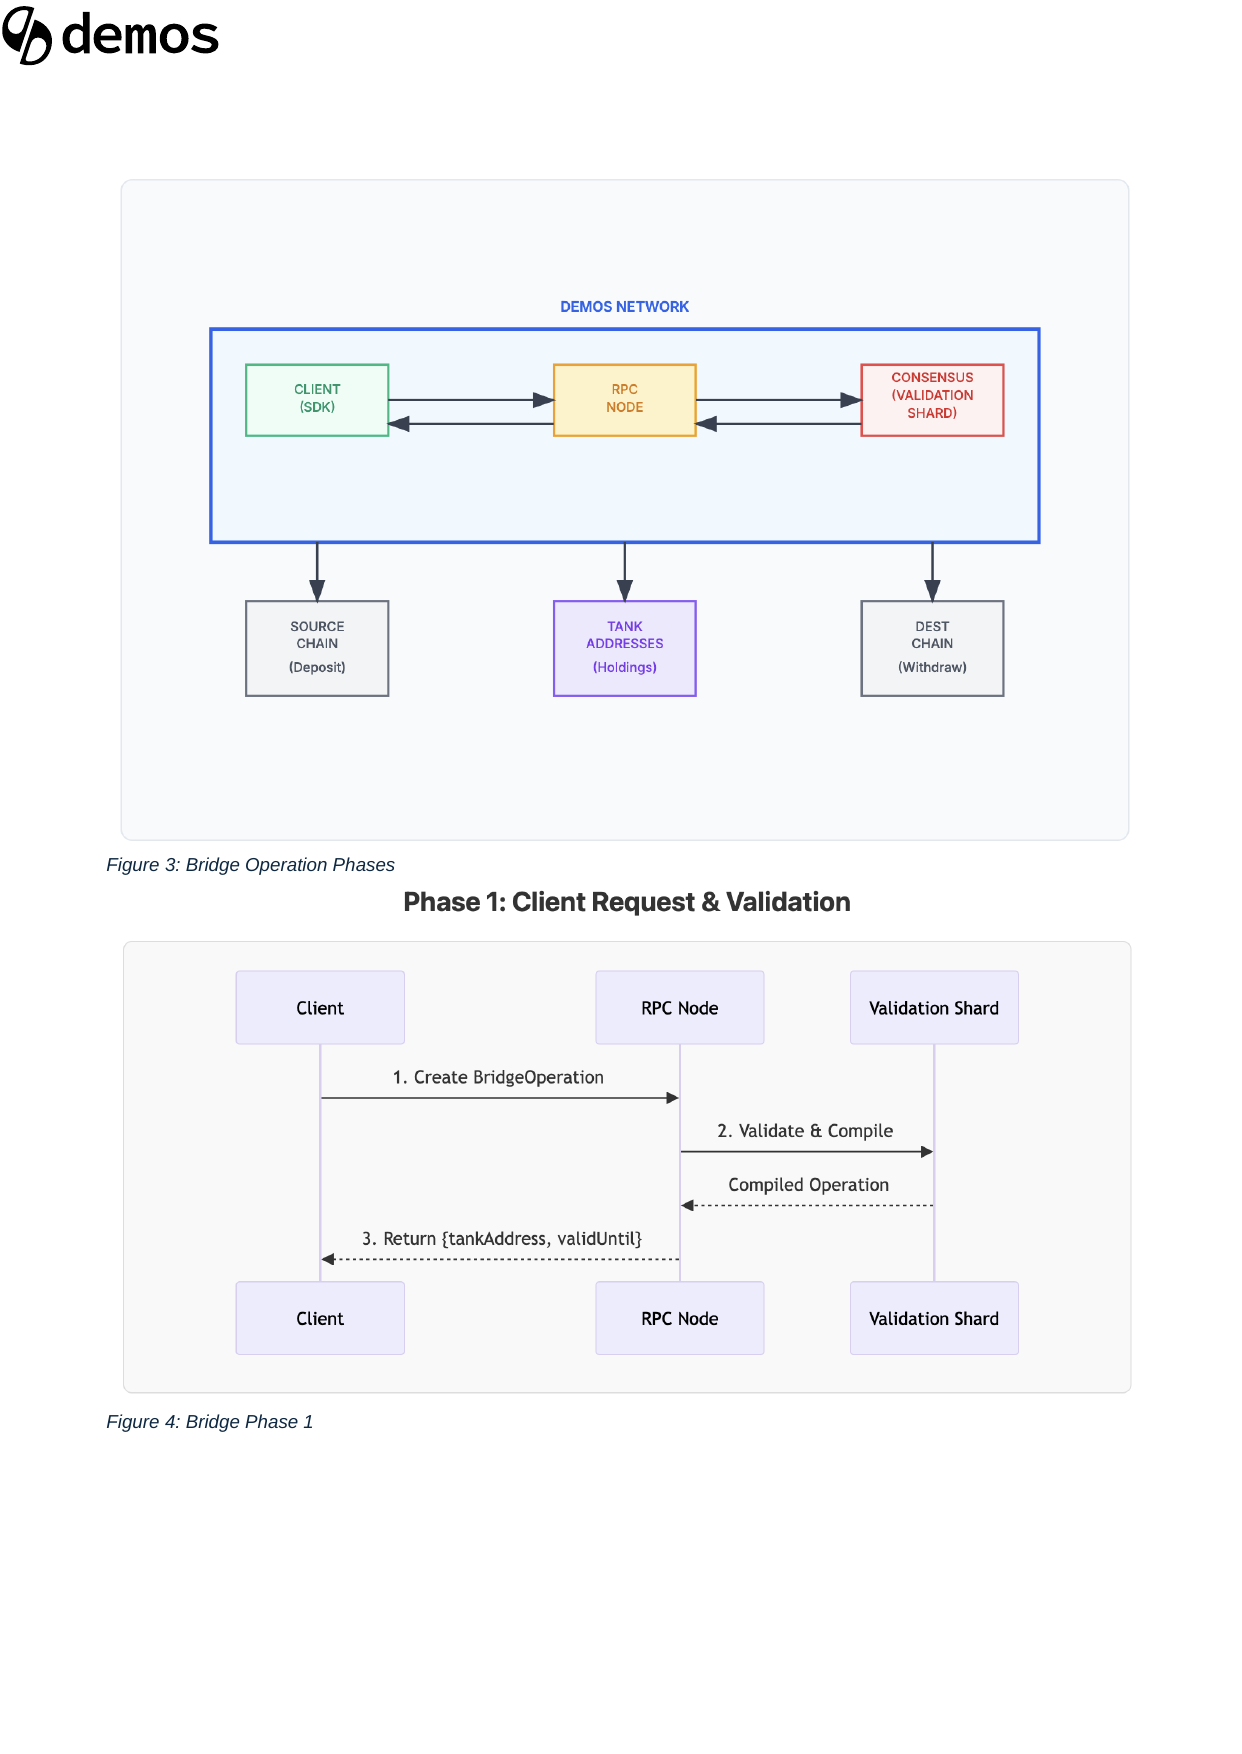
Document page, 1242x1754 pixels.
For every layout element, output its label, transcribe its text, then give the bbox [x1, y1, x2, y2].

text Figure 3: Bridge Operation Phases [106, 854, 1146, 875]
picture [106, 163, 1147, 854]
text Figure 4: Bridge Phase 1 [106, 1411, 1146, 1432]
picture [106, 875, 1147, 1411]
